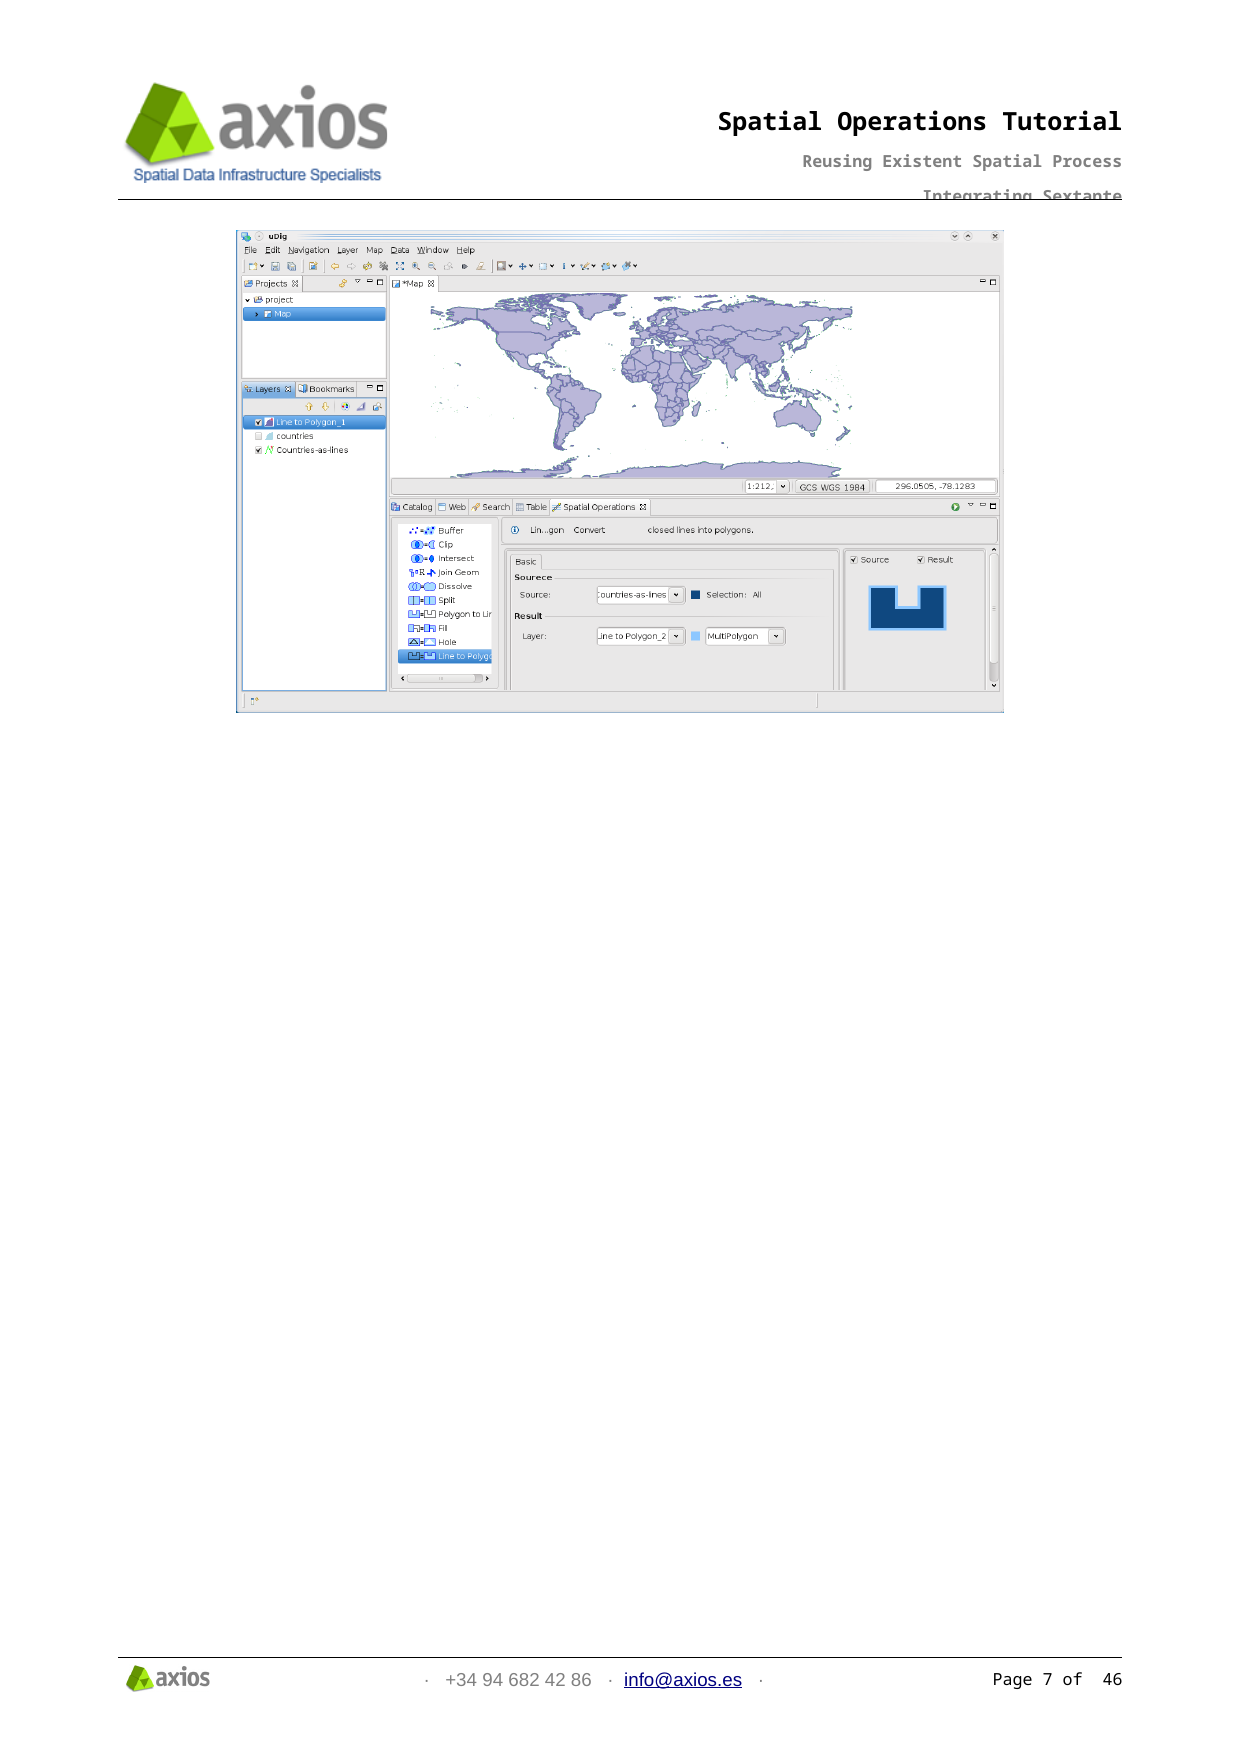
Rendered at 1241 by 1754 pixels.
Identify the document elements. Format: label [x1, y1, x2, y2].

picture [121, 81, 388, 183]
picture [126, 1664, 210, 1692]
picture [236, 230, 1004, 713]
